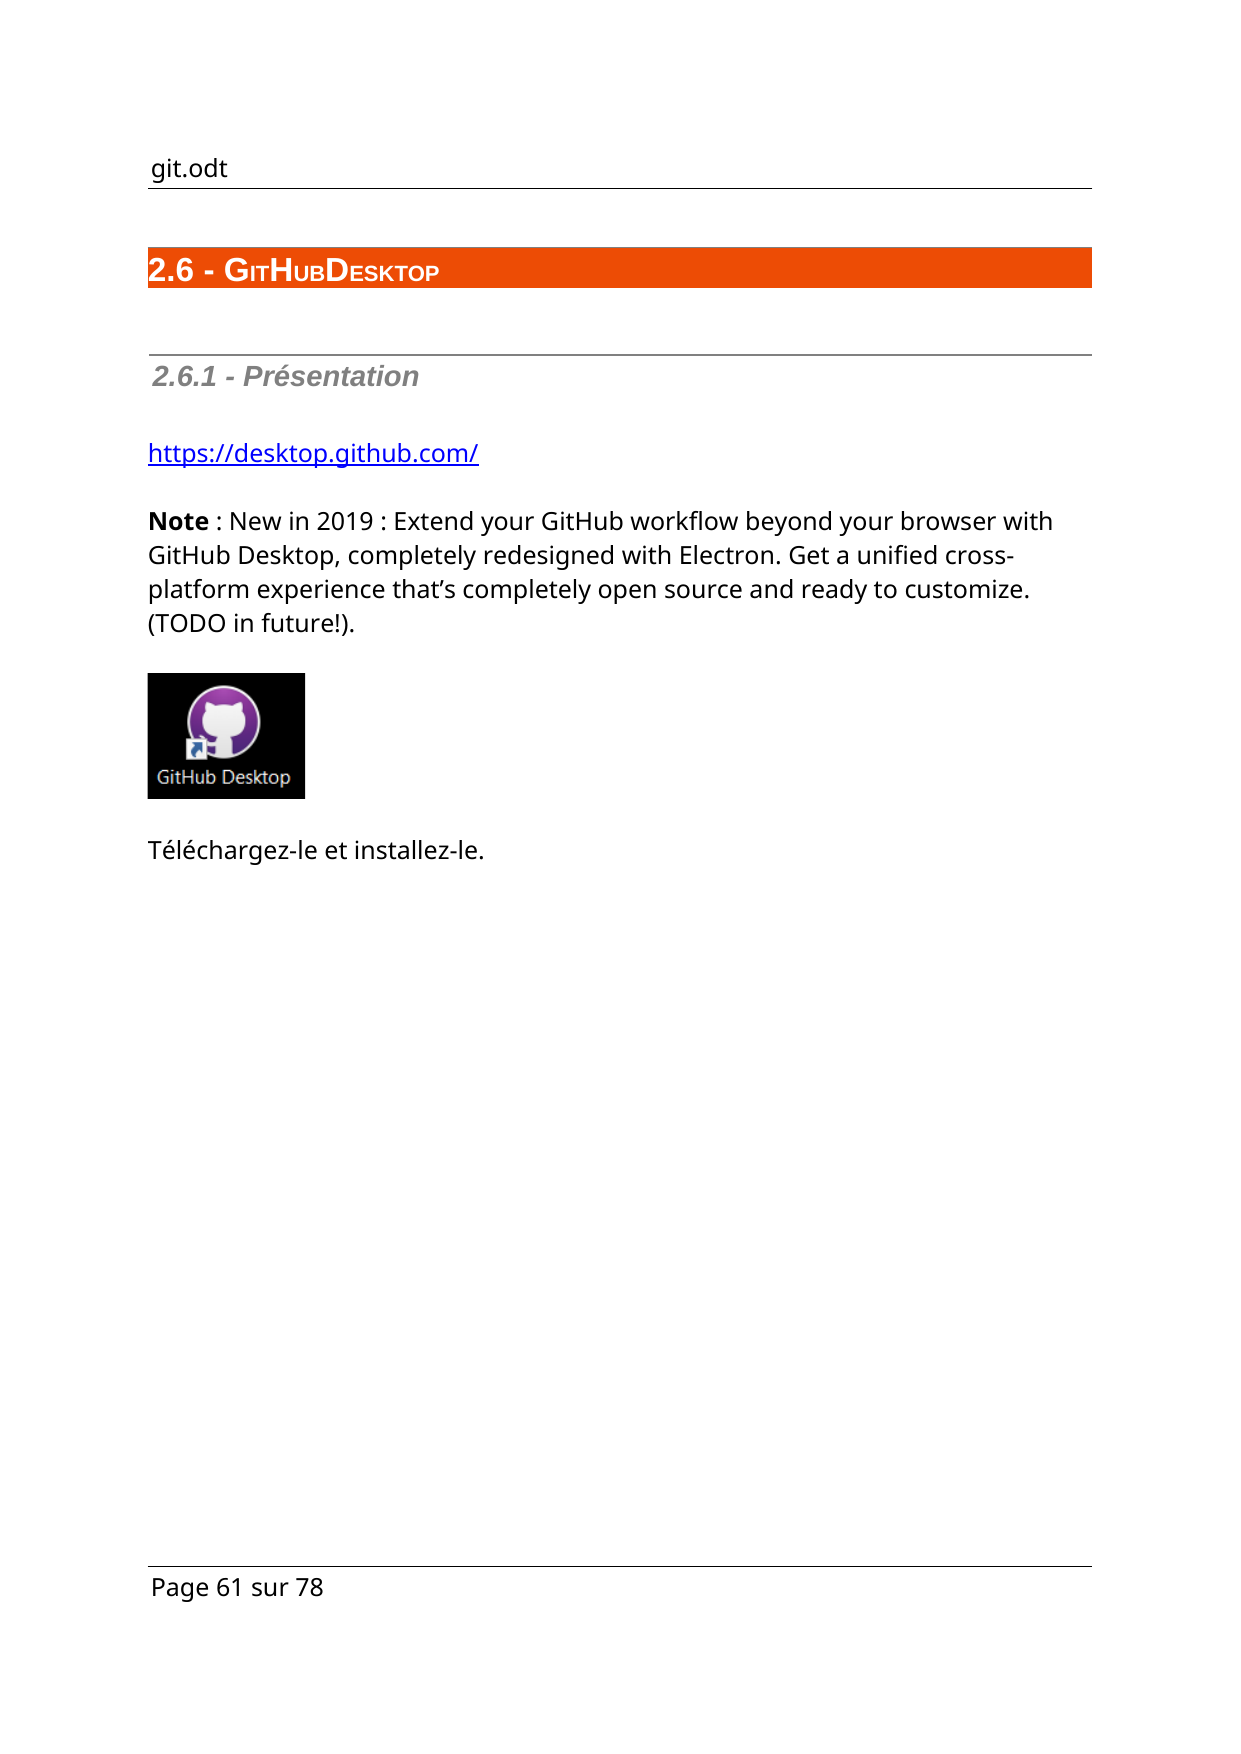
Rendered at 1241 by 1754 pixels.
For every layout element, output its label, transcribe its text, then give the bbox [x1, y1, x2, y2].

picture [147, 673, 306, 799]
text Téléchargez-le et installez-le. [148, 833, 1092, 867]
subtitle - GitHubDesktop [148, 248, 1092, 288]
text Note : New in 2019 : Extend your GitHub workflow beyond your browser with GitHub Desktop, completely redesigned with Electron. Get a unified cross-platform experience that’s completely open source and ready to customize. (TODO in future!). [148, 503, 1092, 640]
text https://desktop.github.com/ [148, 435, 1092, 469]
subtitle - Présentation [149, 356, 1092, 395]
